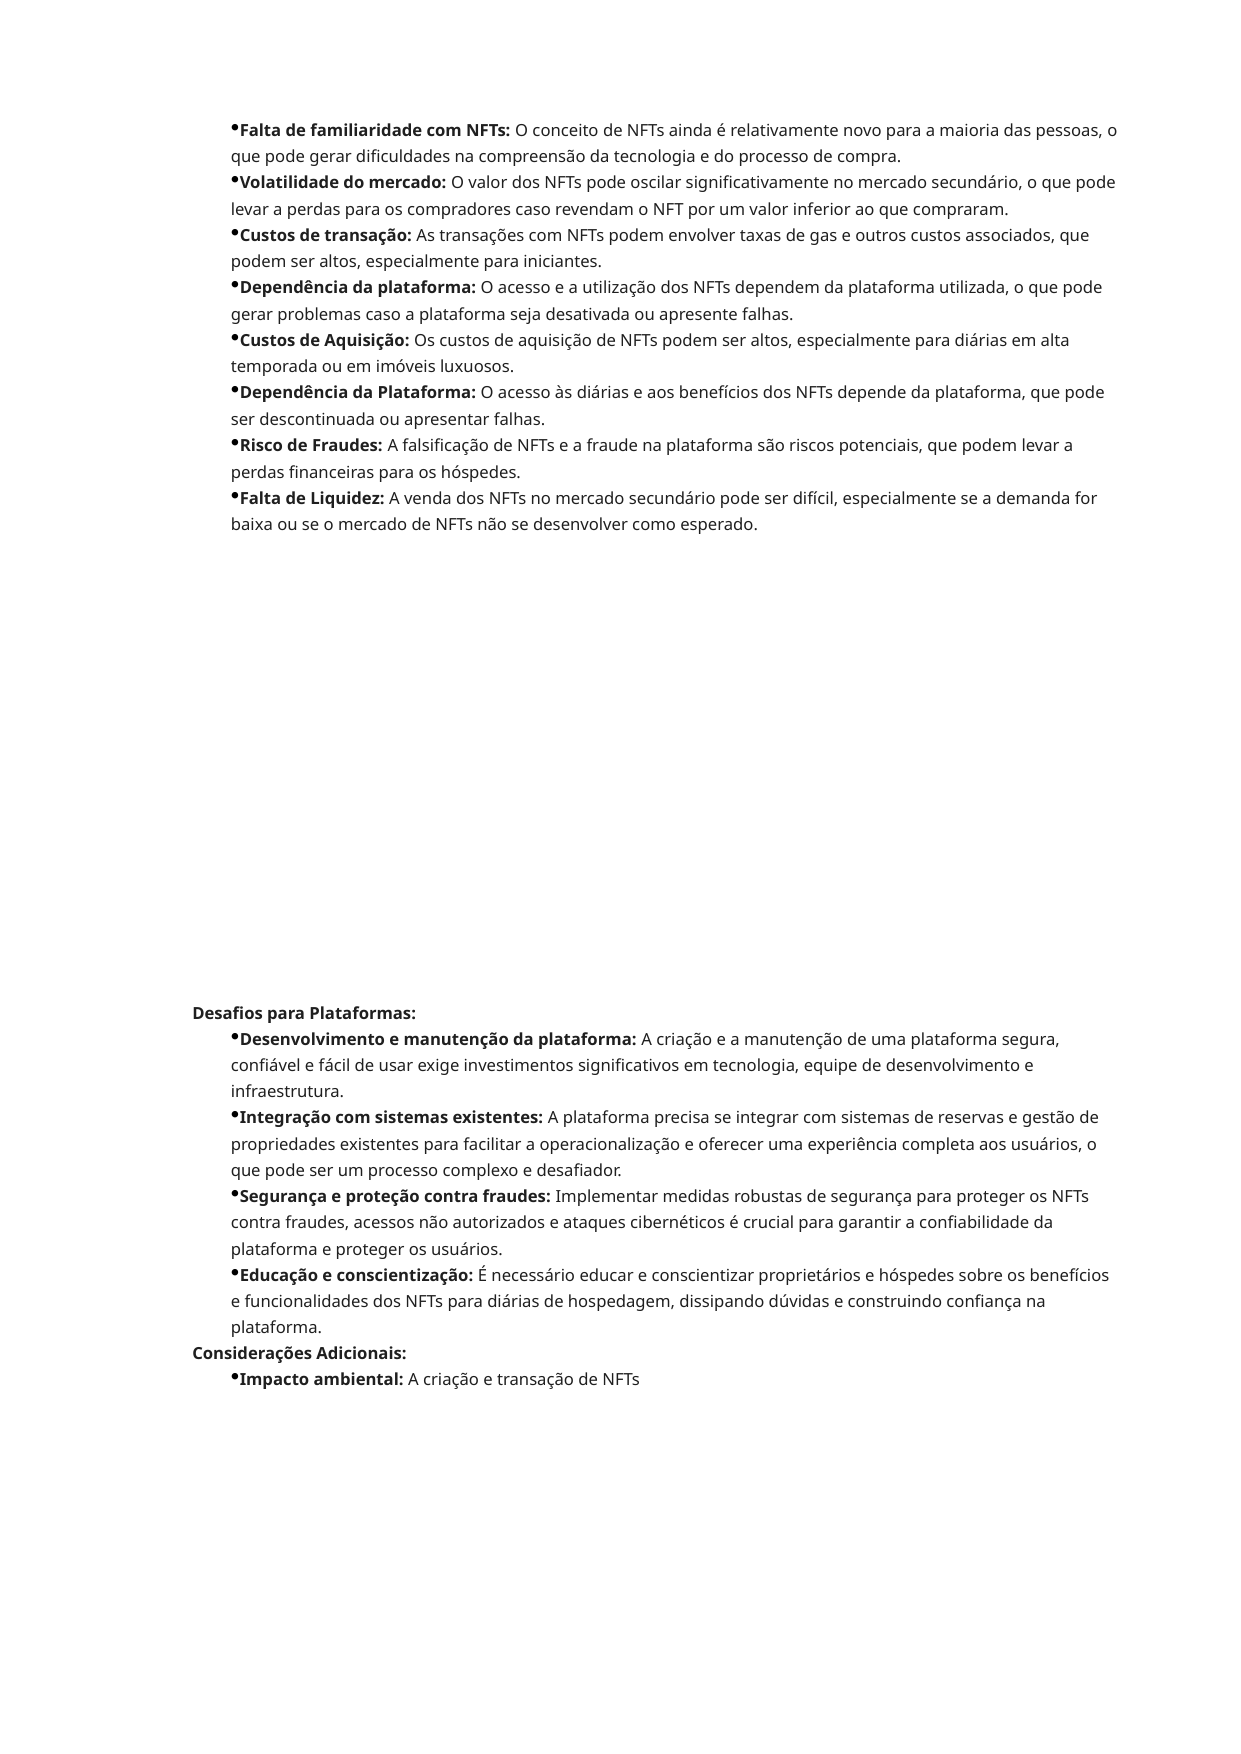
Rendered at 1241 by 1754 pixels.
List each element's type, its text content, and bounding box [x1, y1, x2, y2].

list Desenvolvimento e manutenção da plataforma: A criação e a manutenção de uma plataforma segura, confiável e fácil de usar exige investimentos significativos em tecnologia, equipe de desenvolvimento e infraestrutura. [118, 1027, 1122, 1103]
list Dependência da Plataforma: O acesso às diárias e aos benefícios dos NFTs depende da plataforma, que pode ser descontinuada ou apresentar falhas. [118, 381, 1122, 430]
list Custos de Aquisição: Os custos de aquisição de NFTs podem ser altos, especialmente para diárias em alta temporada ou em imóveis luxuosos. [118, 328, 1122, 378]
list Impacto ambiental: A criação e transação de NFTs [118, 1368, 1122, 1391]
list Custos de transação: As transações com NFTs podem envolver taxas de gas e outros custos associados, que podem ser altos, especialmente para iniciantes. [118, 223, 1122, 273]
text Considerações Adicionais: [118, 1342, 1122, 1364]
list Falta de Liquidez: A venda dos NFTs no mercado secundário pode ser difícil, especialmente se a demanda for baixa ou se o mercado de NFTs não se desenvolver como esperado. [118, 486, 1122, 536]
list Risco de Fraudes: A falsificação de NFTs e a fraude na plataforma são riscos potenciais, que podem levar a perdas financeiras para os hóspedes. [118, 434, 1122, 483]
list Falta de familiaridade com NFTs: O conceito de NFTs ainda é relativamente novo para a maioria das pessoas, o que pode gerar dificuldades na compreensão da tecnologia e do processo de compra. [118, 118, 1122, 167]
list Dependência da plataforma: O acesso e a utilização dos NFTs dependem da plataforma utilizada, o que pode gerar problemas caso a plataforma seja desativada ou apresente falhas. [118, 276, 1122, 325]
list Segurança e proteção contra fraudes: Implementar medidas robustas de segurança para proteger os NFTs contra fraudes, acessos não autorizados e ataques cibernéticos é crucial para garantir a confiabilidade da plataforma e proteger os usuários. [118, 1184, 1122, 1260]
text Desafios para Plataformas: [118, 1001, 1122, 1024]
list Integração com sistemas existentes: A plataforma precisa se integrar com sistemas de reservas e gestão de propriedades existentes para facilitar a operacionalização e oferecer uma experiência completa aos usuários, o que pode ser um processo complexo e desafiador. [118, 1106, 1122, 1181]
list Volatilidade do mercado: O valor dos NFTs pode oscilar significativamente no mercado secundário, o que pode levar a perdas para os compradores caso revendam o NFT por um valor inferior ao que compraram. [118, 171, 1122, 220]
list Educação e conscientização: É necessário educar e conscientizar proprietários e hóspedes sobre os benefícios e funcionalidades dos NFTs para diárias de hospedagem, dissipando dúvidas e construindo confiança na plataforma. [118, 1263, 1122, 1338]
